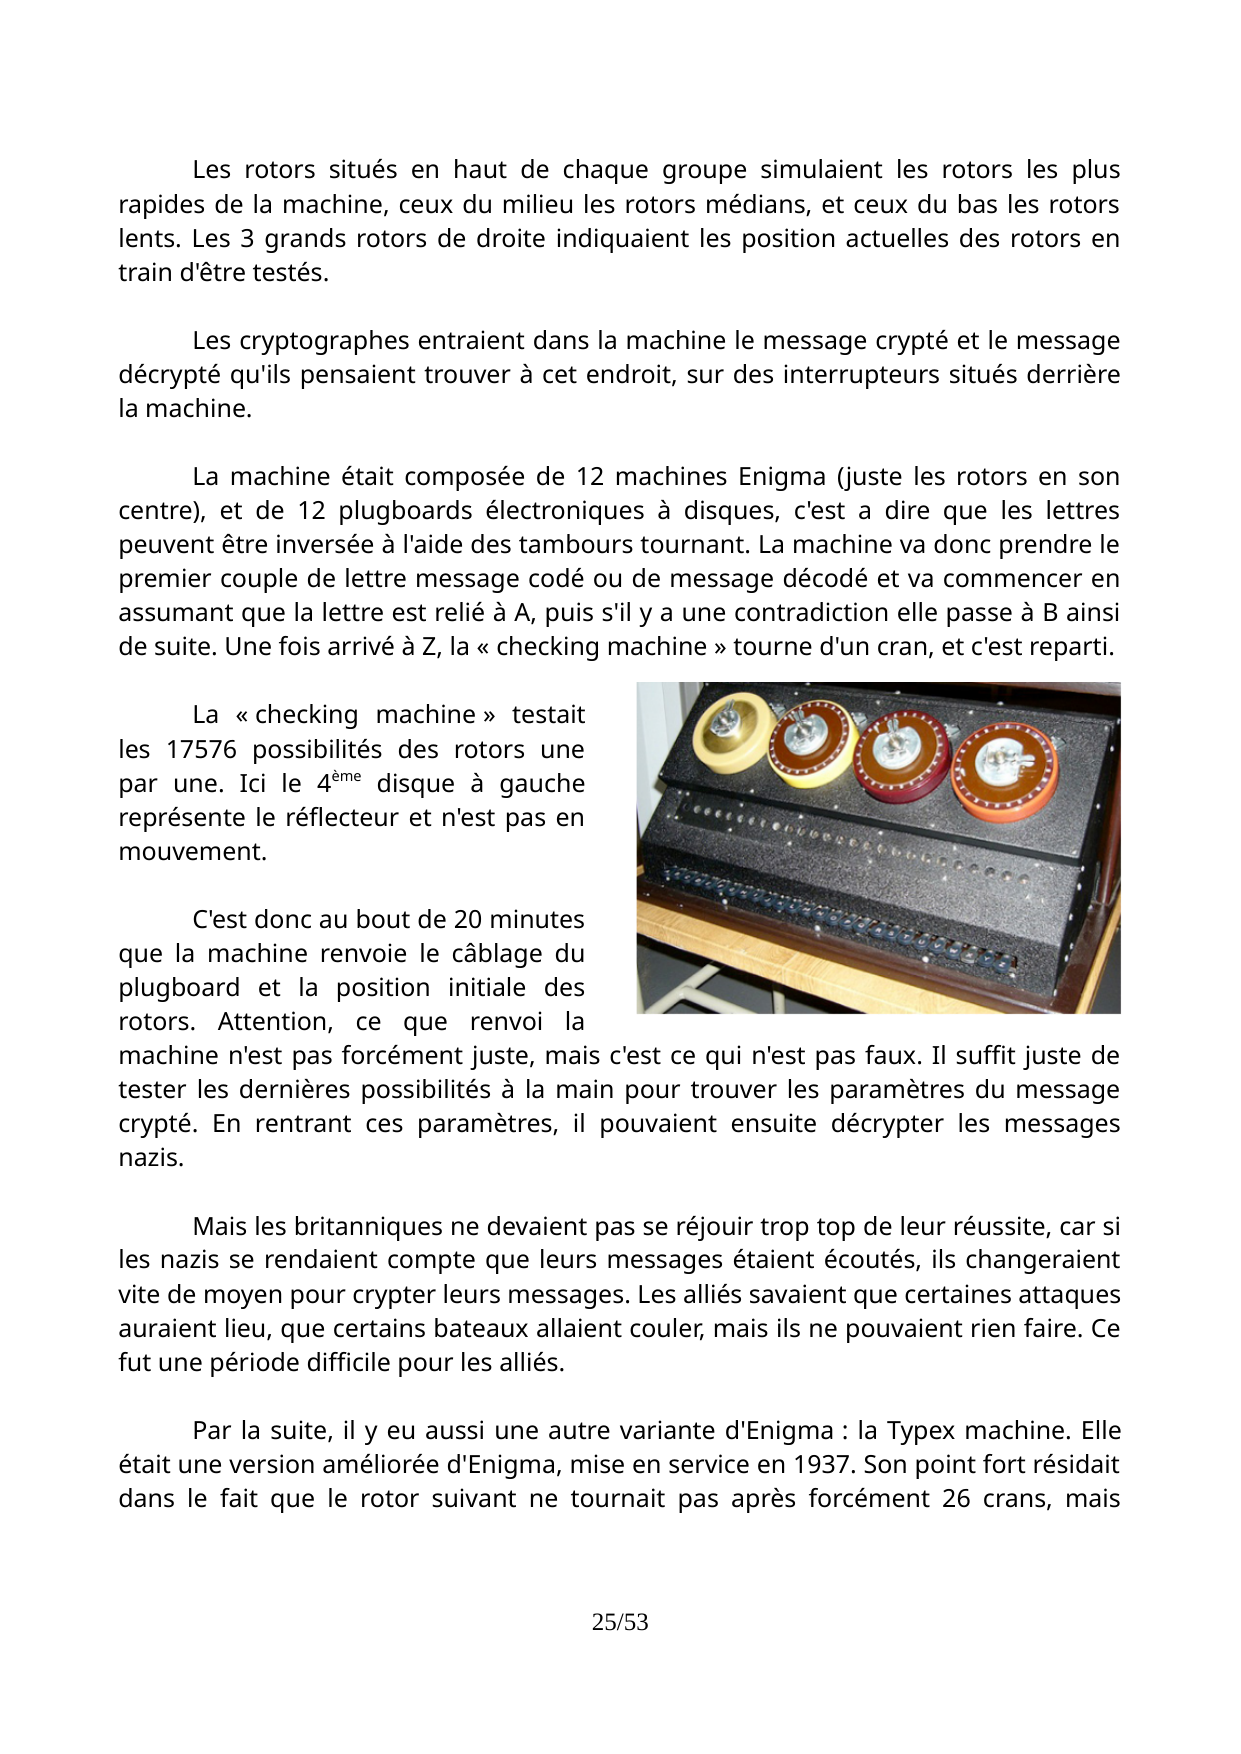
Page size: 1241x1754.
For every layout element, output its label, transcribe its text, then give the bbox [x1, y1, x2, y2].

text La machine était composée de 12 machines Enigma (juste les rotors en son centre), et de 12 plugboards électroniques à disques, c'est a dire que les lettres peuvent être inversée à l'aide des tambours tournant. La machine va donc prendre le premier couple de lettre message codé ou de message décodé et va commencer en assumant que la lettre est relié à A, puis s'il y a une contradiction elle passe à B ainsi de suite. Une fois arrivé à Z, la « checking machine » tourne d'un cran, et c'est reparti. [118, 459, 1122, 663]
text C'est donc au bout de 20 minutes que la machine renvoie le câblage du plugboard et la position initiale des rotors. Attention, ce que renvoi la machine n'est pas forcément juste, mais c'est ce qui n'est pas faux. Il suffit juste de tester les dernières possibilités à la main pour trouver les paramètres du message crypté. En rentrant ces paramètres, il pouvaient ensuite décrypter les messages nazis. [118, 902, 1122, 1174]
text Par la suite, il y eu aussi une autre variante d'Enigma : la Typex machine. Elle était une version améliorée d'Enigma, mise en service en 1937. Son point fort résidait dans le fait que le rotor suivant ne tournait pas après forcément 26 crans, mais [118, 1412, 1122, 1515]
text Les cryptographes entraient dans la machine le message crypté et le message décrypté qu'ils pensaient trouver à cet endroit, sur des interrupteurs situés derrière la machine. [118, 322, 1122, 425]
text Les rotors situés en haut de chaque groupe simulaient les rotors les plus rapides de la machine, ceux du milieu les rotors médians, et ceux du bas les rotors lents. Les 3 grands rotors de droite indiquaient les position actuelles des rotors en train d'être testés. [118, 152, 1122, 288]
text Mais les britanniques ne devaient pas se réjouir trop top de leur réussite, car si les nazis se rendaient compte que leurs messages étaient écoutés, ils changeraient vite de moyen pour crypter leurs messages. Les alliés savaient que certaines attaques auraient lieu, que certains bateaux allaient couler, mais ils ne pouvaient rien faire. Ce fut une période difficile pour les alliés. [118, 1208, 1122, 1378]
picture [636, 682, 1122, 1015]
text La « checking machine » testait les 17576 possibilités des rotors une par une. Ici le 4ème disque à gauche représente le réflecteur et n'est pas en mouvement. [118, 697, 585, 867]
